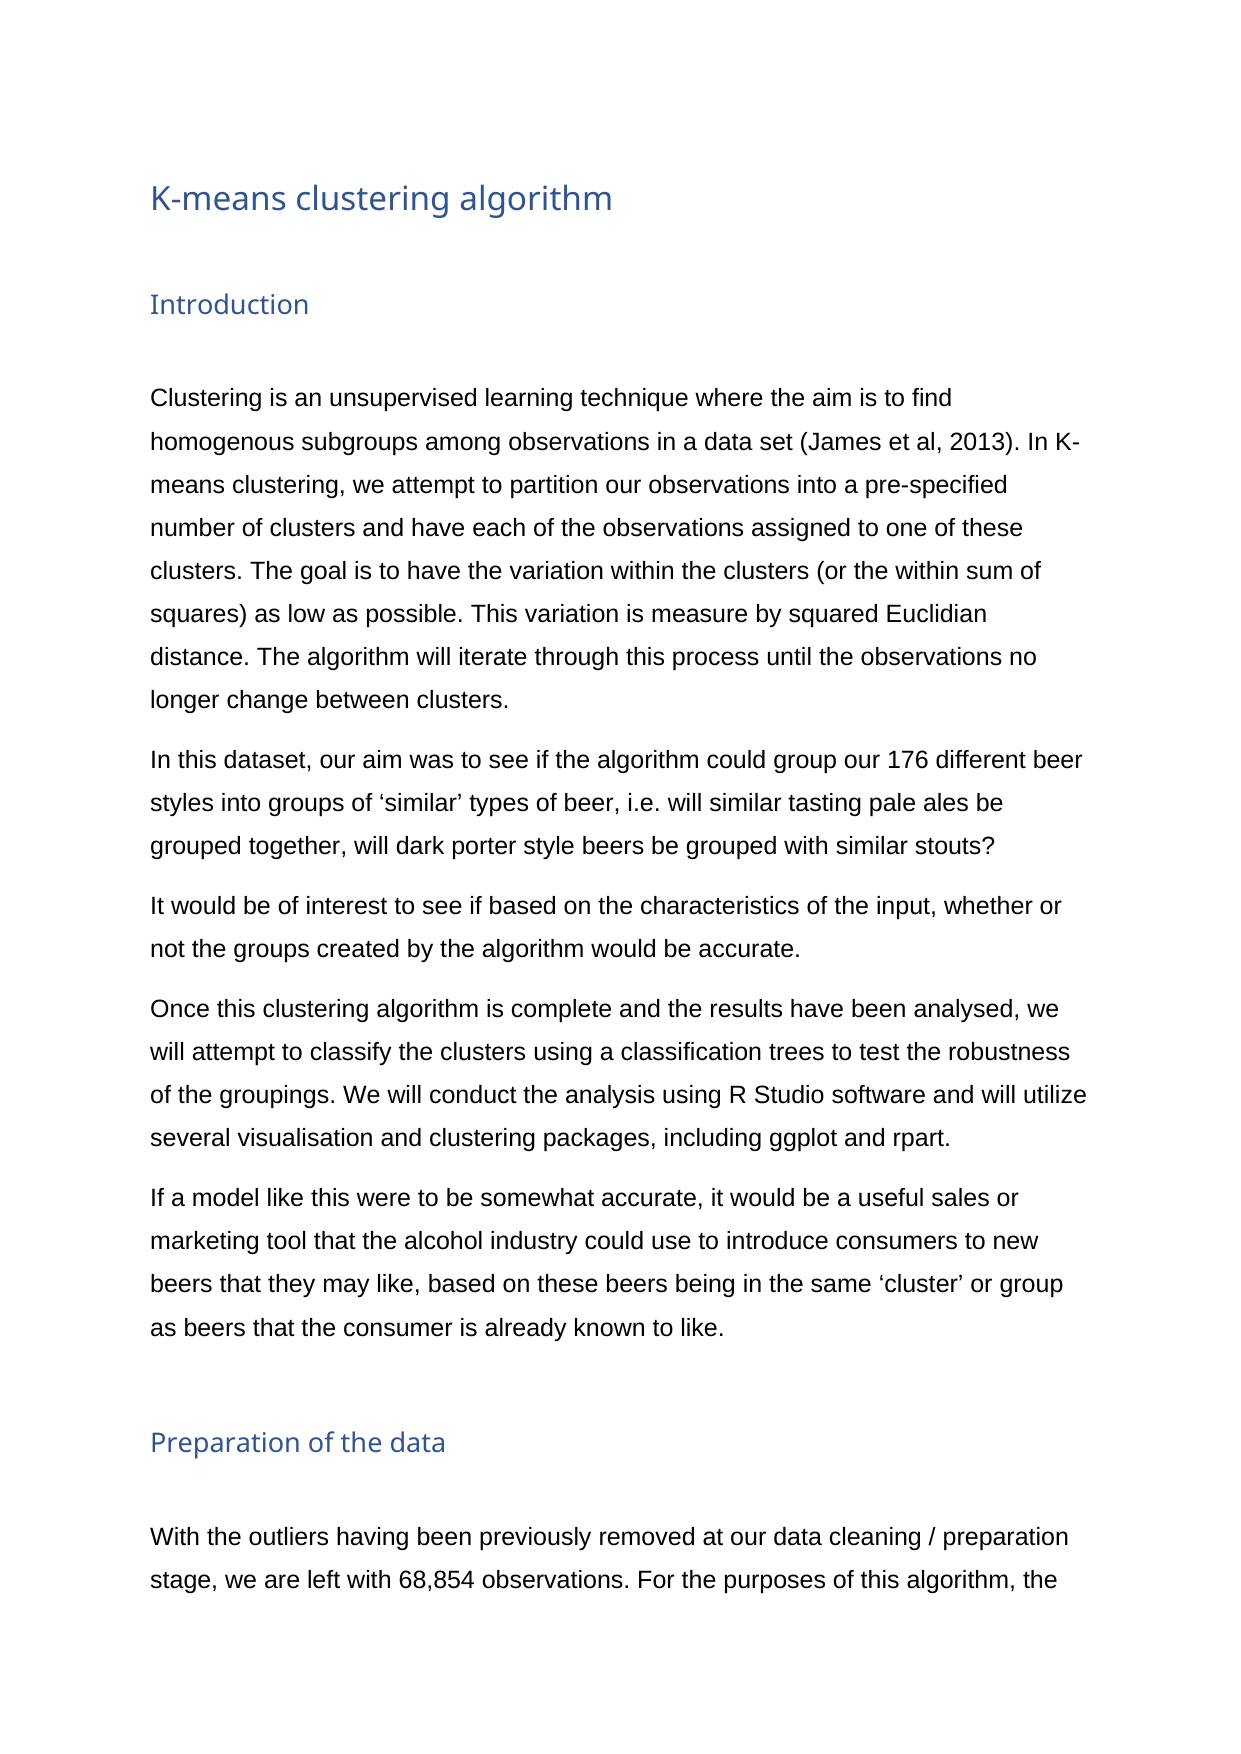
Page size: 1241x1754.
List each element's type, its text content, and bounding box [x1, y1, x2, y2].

text It would be of interest to see if based on the characteristics of the input, whether or not the groups created by the algorithm would be accurate. [150, 891, 1090, 963]
text If a model like this were to be somewhat accurate, it would be a useful sales or marketing tool that the alcohol industry could use to introduce consumers to new beers that they may like, based on these beers being in the same ‘cluster’ or group as beers that the consumer is already known to like. [150, 1183, 1090, 1341]
text Clustering is an unsupervised learning technique where the aim is to find homogenous subgroups among observations in a data set (James et al, 2013). In K-means clustering, we attempt to partition our observations into a pre-specified number of clusters and have each of the observations assigned to one of these clusters. The goal is to have the variation within the clusters (or the within sum of squares) as low as possible. This variation is measure by squared Euclidian distance. The algorithm will iterate through this process until the observations no longer change between clusters. [150, 383, 1090, 714]
text In this dataset, our aim was to see if the algorithm could group our 176 different beer styles into groups of ‘similar’ types of beer, i.e. will similar tasting pale ales be grouped together, will dark porter style beers be grouped with similar stouts? [150, 745, 1090, 860]
text With the outliers having been previously removed at our data cleaning / preparation stage, we are left with 68,854 observations. For the purposes of this algorithm, the [150, 1522, 1090, 1593]
subtitle Preparation of the data [150, 1424, 1090, 1461]
subtitle K-means clustering algorithm [150, 175, 1090, 220]
text Once this clustering algorithm is complete and the results have been analysed, we will attempt to classify the clusters using a classification trees to test the robustness of the groupings. We will conduct the analysis using R Studio software and will utilize several visualisation and clustering packages, including ggplot and rpart. [150, 994, 1090, 1152]
subtitle Introduction [150, 286, 1090, 323]
